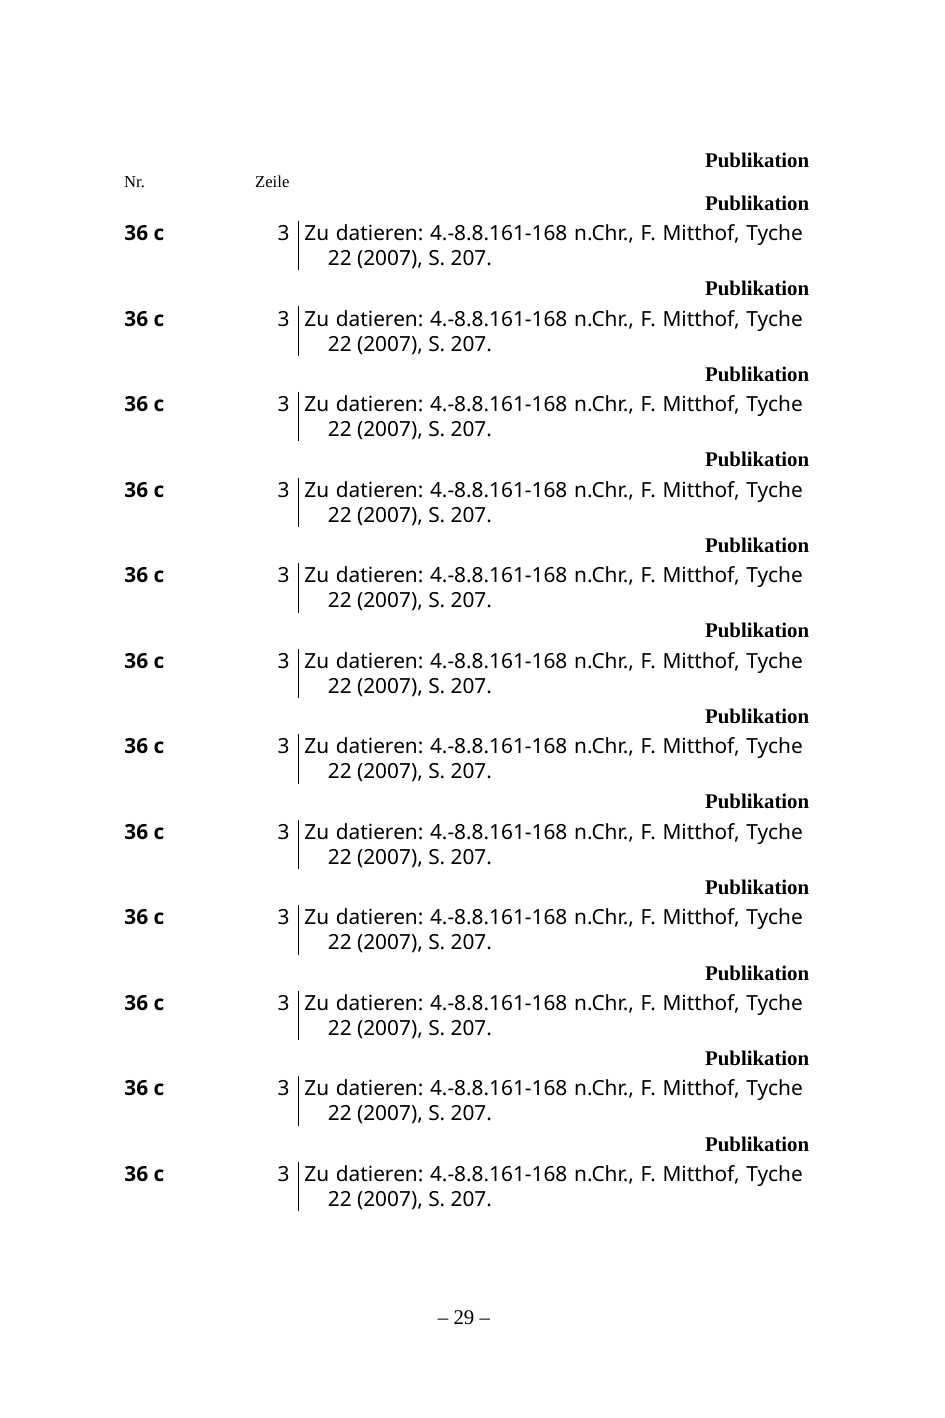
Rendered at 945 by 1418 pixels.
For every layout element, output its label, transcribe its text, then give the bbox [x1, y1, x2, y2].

table_header Zu datieren: 4.-8.8.161-168 n.Chr., F. Mitthof, Tyche 22 (2007), S. 207. [299, 478, 809, 527]
table_header 3 [207, 563, 298, 612]
table_header 36 c [118, 221, 207, 270]
table_header 3 [207, 392, 298, 441]
table_header Zu datieren: 4.-8.8.161-168 n.Chr., F. Mitthof, Tyche 22 (2007), S. 207. [299, 649, 809, 698]
table_header 36 c [118, 905, 207, 954]
subtitle Publikation [118, 618, 809, 642]
table_header 36 c [118, 563, 207, 612]
table_header 3 [207, 649, 298, 698]
table_header Zu datieren: 4.-8.8.161-168 n.Chr., F. Mitthof, Tyche 22 (2007), S. 207. [299, 820, 809, 869]
table_header 36 c [118, 392, 207, 441]
table_header 3 [207, 820, 298, 869]
subtitle Publikation [118, 961, 809, 984]
table_header Zu datieren: 4.-8.8.161-168 n.Chr., F. Mitthof, Tyche 22 (2007), S. 207. [299, 306, 809, 356]
table_header 3 [207, 905, 298, 954]
table_header 3 [207, 1076, 298, 1126]
subtitle Publikation [118, 362, 809, 386]
table_header 3 [207, 478, 298, 527]
table_header Zu datieren: 4.-8.8.161-168 n.Chr., F. Mitthof, Tyche 22 (2007), S. 207. [299, 905, 809, 954]
table_header 3 [207, 306, 298, 356]
table_header 36 c [118, 1162, 207, 1211]
table_header Zu datieren: 4.-8.8.161-168 n.Chr., F. Mitthof, Tyche 22 (2007), S. 207. [299, 1076, 809, 1126]
subtitle Publikation [118, 533, 809, 557]
table_header 36 c [118, 991, 207, 1040]
table_header Zu datieren: 4.-8.8.161-168 n.Chr., F. Mitthof, Tyche 22 (2007), S. 207. [299, 221, 809, 270]
table_header Zu datieren: 4.-8.8.161-168 n.Chr., F. Mitthof, Tyche 22 (2007), S. 207. [299, 563, 809, 612]
table_header 36 c [118, 649, 207, 698]
subtitle Publikation [118, 447, 809, 471]
table_header Zu datieren: 4.-8.8.161-168 n.Chr., F. Mitthof, Tyche 22 (2007), S. 207. [299, 991, 809, 1040]
subtitle Publikation [118, 1132, 809, 1156]
table_header 36 c [118, 734, 207, 783]
table_header Zu datieren: 4.-8.8.161-168 n.Chr., F. Mitthof, Tyche 22 (2007), S. 207. [299, 1162, 809, 1211]
subtitle Publikation [118, 704, 809, 728]
subtitle Publikation [118, 1046, 809, 1070]
table_header 3 [207, 1162, 298, 1211]
table_header 36 c [118, 306, 207, 356]
table_header 3 [207, 734, 298, 783]
subtitle Publikation [118, 789, 809, 813]
table_header 36 c [118, 478, 207, 527]
table_header 36 c [118, 1076, 207, 1126]
table_header 36 c [118, 820, 207, 869]
subtitle Publikation [118, 276, 809, 300]
subtitle Publikation [118, 191, 809, 215]
table_header 3 [207, 991, 298, 1040]
table_header Zu datieren: 4.-8.8.161-168 n.Chr., F. Mitthof, Tyche 22 (2007), S. 207. [299, 734, 809, 783]
table_header 3 [207, 221, 298, 270]
table_header Zu datieren: 4.-8.8.161-168 n.Chr., F. Mitthof, Tyche 22 (2007), S. 207. [299, 392, 809, 441]
subtitle Publikation [118, 875, 809, 899]
